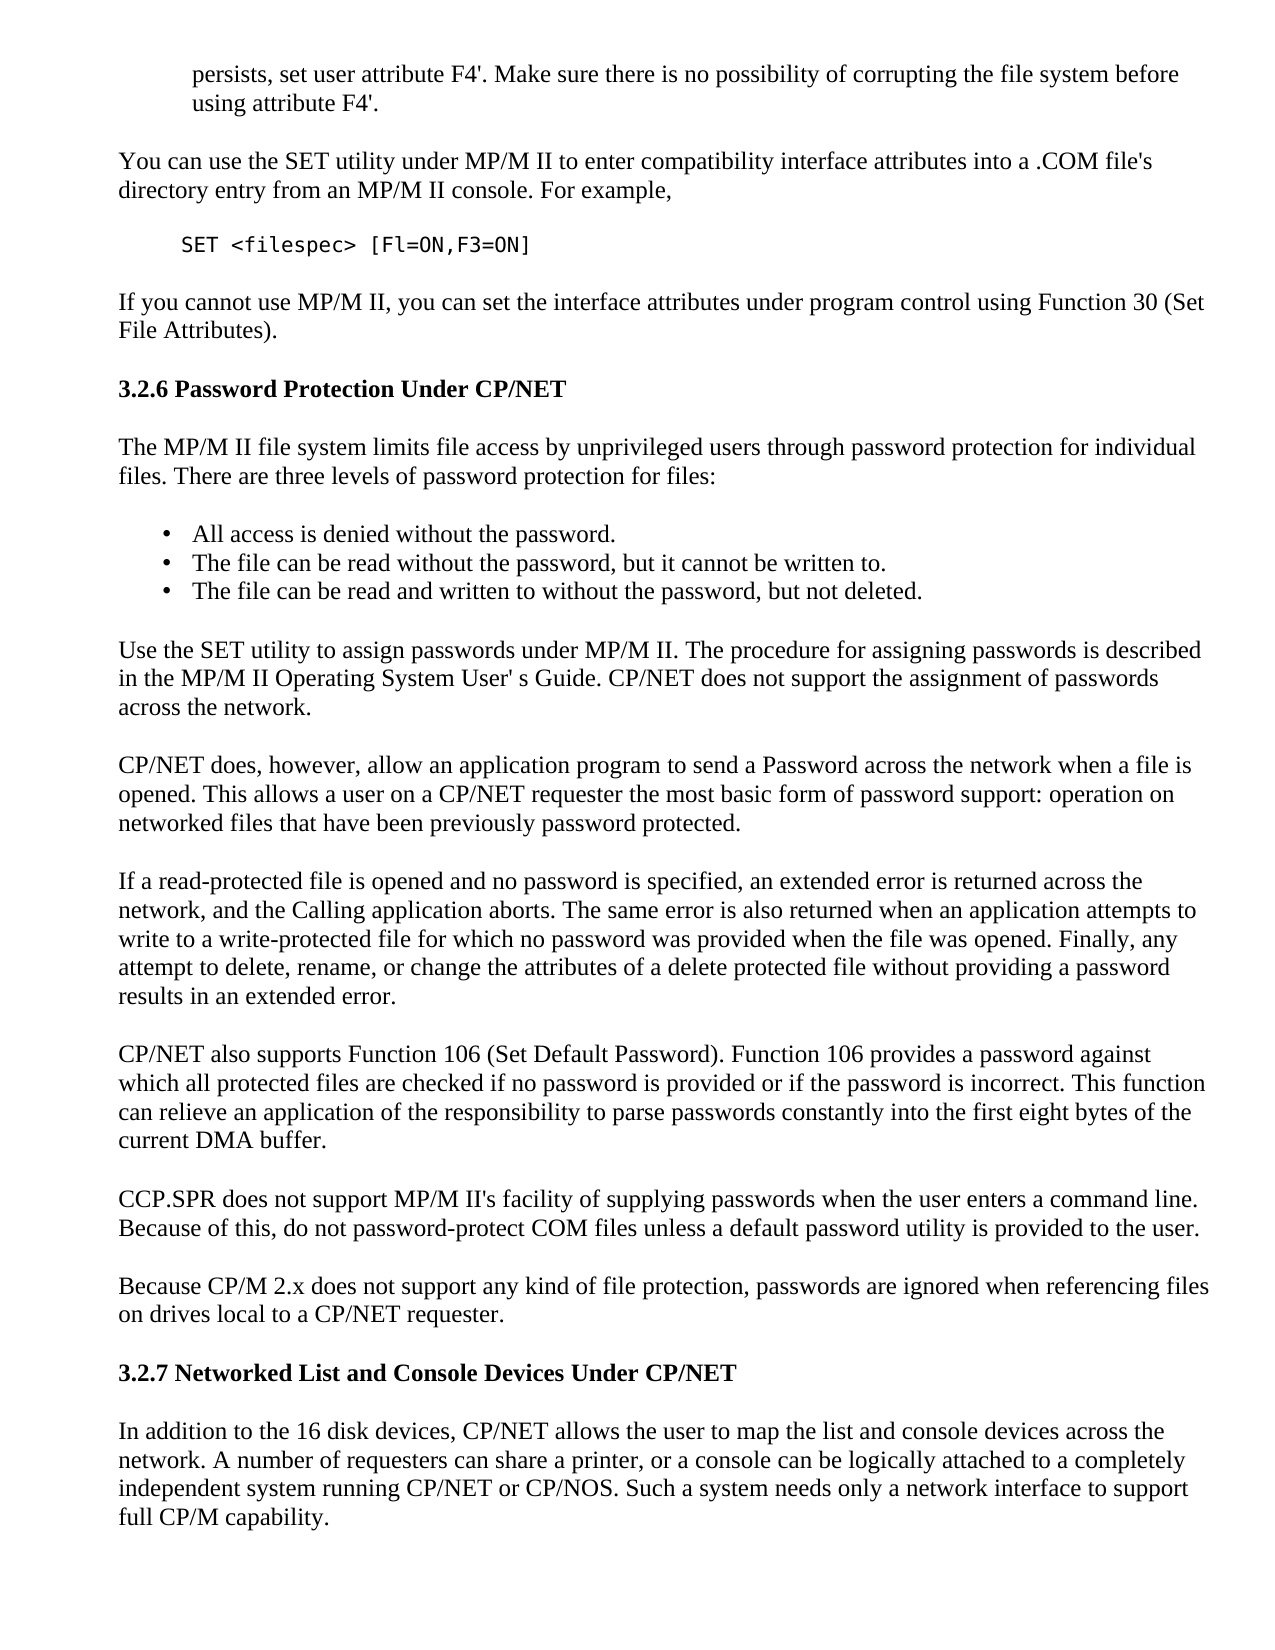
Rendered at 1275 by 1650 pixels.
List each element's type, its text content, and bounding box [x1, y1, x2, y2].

text If a read-protected file is opened and no password is specified, an extended error is returned across the network, and the Calling application aborts. The same error is also returned when an application attempts to write to a write-protected file for which no password was provided when the file was opened. Finally, any attempt to delete, rename, or change the attributes of a delete protected file without providing a password results in an extended error. [118, 866, 1216, 1010]
text SET <filespec> [Fl=ON,F3=ON] [118, 233, 1216, 257]
text The MP/M II file system limits file access by unprivileged users through password protection for individual files. There are three levels of password protection for files: [118, 432, 1216, 489]
text Because CP/M 2.x does not support any kind of file protection, passwords are ignored when referencing files on drives local to a CP/NET requester. [118, 1271, 1216, 1328]
text You can use the SET utility under MP/M II to enter compatibility interface attributes into a .COM file's directory entry from an MP/M II console. For example, [118, 146, 1216, 203]
list All access is denied without the password. [162, 519, 1216, 548]
text Use the SET utility to assign passwords under MP/M II. The procedure for assigning passwords is described in the MP/M II Operating System User' s Guide. CP/NET does not support the assignment of passwords across the network. [118, 635, 1216, 721]
text CP/NET does, however, allow an application program to send a Password across the network when a file is opened. This allows a user on a CP/NET requester the most basic form of password support: operation on networked files that have been previously password protected. [118, 750, 1216, 837]
text 3.2.6 Password Protection Under CP/NET [118, 374, 1216, 402]
text CCP.SPR does not support MP/M II's facility of supplying passwords when the user enters a command line. Because of this, do not password-protect COM files unless a default password utility is provided to the user. [118, 1184, 1216, 1241]
text 3.2.7 Networked List and Console Devices Under CP/NET [118, 1358, 1216, 1387]
list persists, set user attribute F4'. Make sure there is no possibility of corrupting the file system before using attribute F4'. [162, 59, 1216, 117]
text CP/NET also supports Function 106 (Set Default Password). Function 106 provides a password against which all protected files are checked if no password is provided or if the password is incorrect. This function can relieve an application of the responsibility to parse passwords constantly into the first eight bytes of the current DMA buffer. [118, 1039, 1216, 1154]
text In addition to the 16 disk devices, CP/NET allows the user to map the list and console devices across the network. A number of requesters can share a printer, or a console can be logically attached to a completely independent system running CP/NET or CP/NOS. Such a system needs only a network interface to support full CP/M capability. [118, 1416, 1216, 1531]
text If you cannot use MP/M II, you can set the interface attributes under program control using Function 30 (Set File Attributes). [118, 287, 1216, 344]
list The file can be read and written to without the password, but not deleted. [162, 576, 1216, 605]
list The file can be read without the password, but it cannot be written to. [162, 548, 1216, 576]
